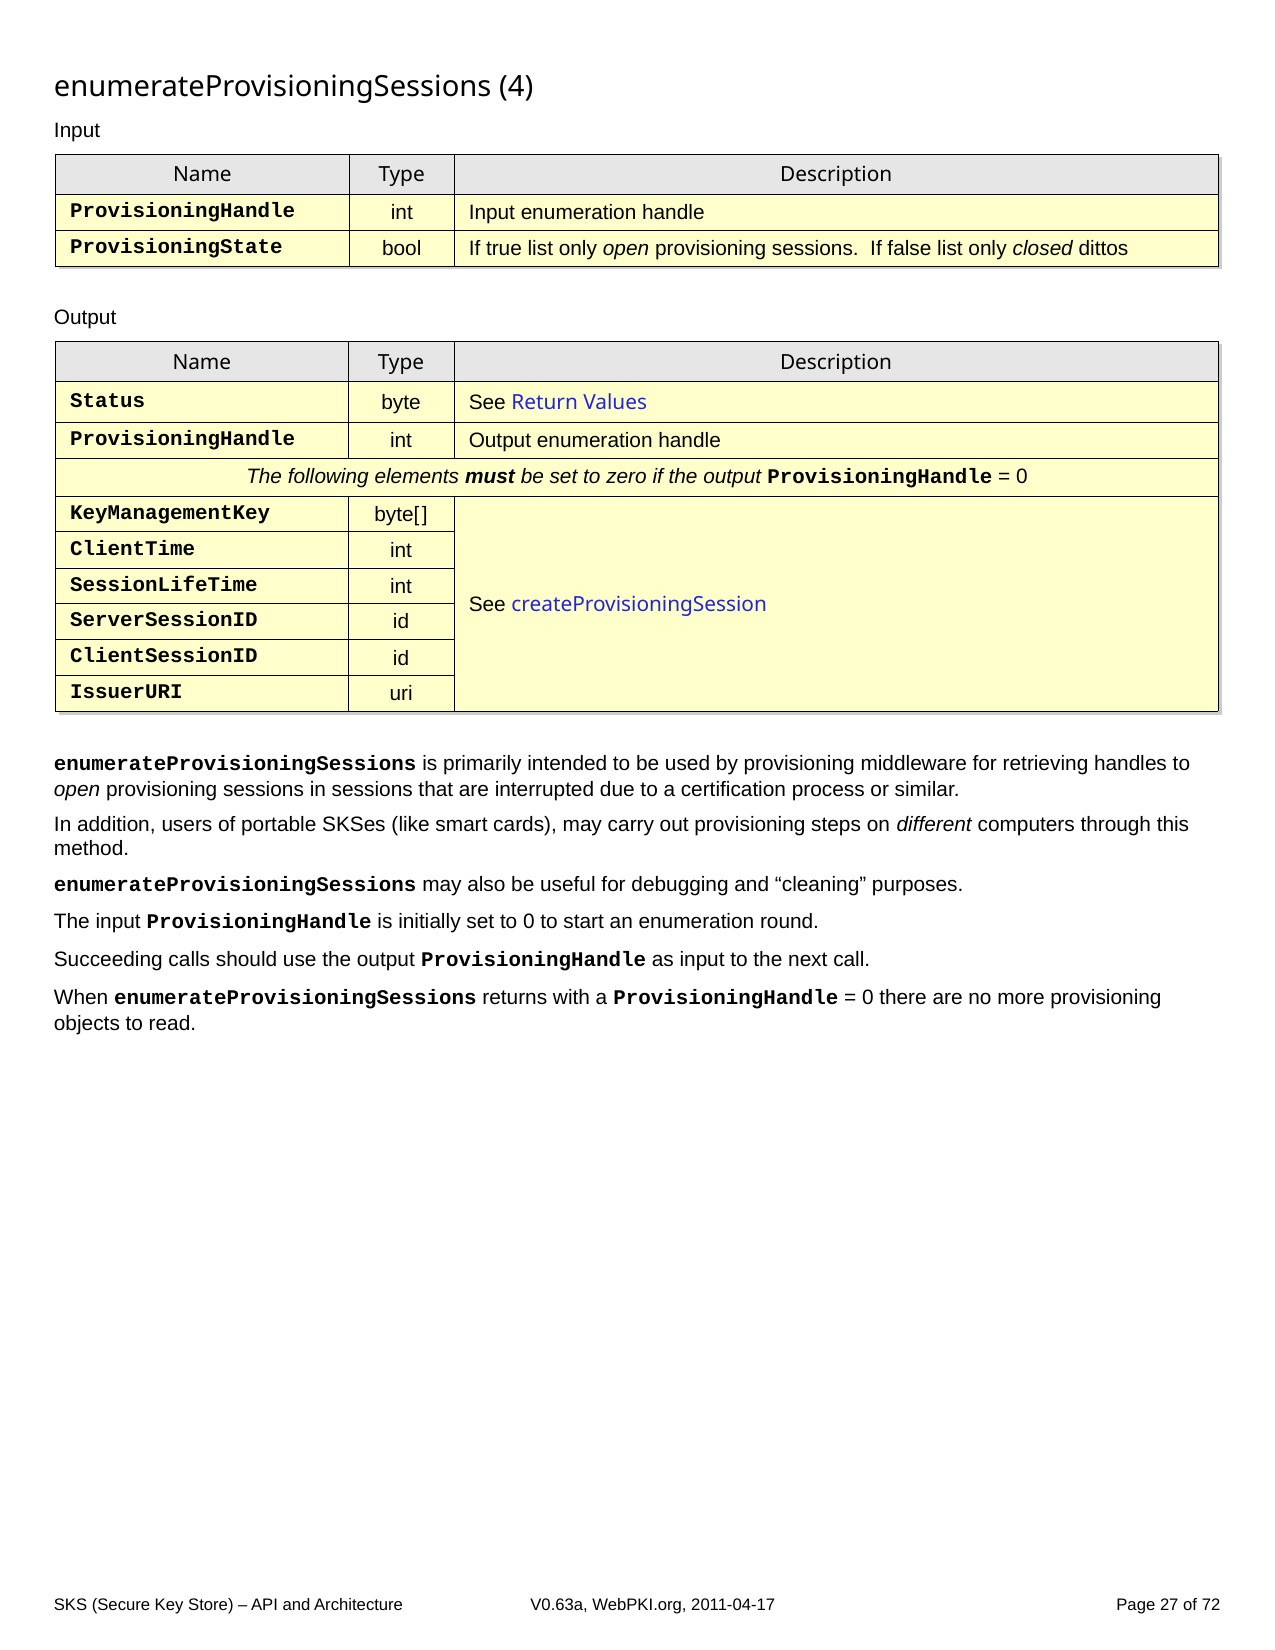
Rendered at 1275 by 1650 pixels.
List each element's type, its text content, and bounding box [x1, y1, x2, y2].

table_cell int [349, 532, 454, 567]
table_cell SessionLifeTime [56, 569, 348, 603]
text enumerateProvisioningSessions is primarily intended to be used by provisioning middleware for retrieving handles to open provisioning sessions in sessions that are interrupted due to a certification process or similar. [54, 751, 1221, 800]
table_cell int [349, 423, 454, 458]
table_cell ProvisioningHandle [56, 423, 348, 458]
table_header Type [350, 155, 454, 194]
table_cell int [349, 569, 454, 603]
table_cell KeyManagementKey [56, 497, 348, 531]
text When enumerateProvisioningSessions returns with a ProvisioningHandle = 0 there are no more provisioning objects to read. [54, 984, 1221, 1034]
table_cell id [349, 640, 454, 675]
table_header Name [56, 342, 348, 381]
text Input [54, 118, 1221, 142]
subtitle enumerateProvisioningSessions (4) [54, 66, 1221, 105]
table_cell ProvisioningHandle [56, 195, 349, 230]
text Succeeding calls should use the output ProvisioningHandle as input to the next call. [54, 947, 1221, 973]
table_cell See Return Values [455, 382, 1218, 422]
table_header Name [56, 155, 349, 194]
table_cell int [350, 195, 454, 230]
table_cell bool [350, 231, 454, 266]
table_cell If true list only open provisioning sessions. If false list only closed dittos [455, 231, 1218, 266]
table_cell id [349, 604, 454, 639]
table_cell uri [349, 676, 454, 711]
table_cell ServerSessionID [56, 604, 348, 639]
table_cell The following elements must be set to zero if the output ProvisioningHandle = 0 [56, 459, 1218, 496]
table_header Description [455, 342, 1218, 381]
table_header Description [455, 155, 1218, 194]
table_cell byte[ ] [349, 497, 454, 531]
table_cell byte [349, 382, 454, 422]
table_cell ClientTime [56, 532, 348, 567]
text enumerateProvisioningSessions may also be useful for debugging and “cleaning” purposes. [54, 872, 1221, 898]
table_cell Output enumeration handle [455, 423, 1218, 458]
table_cell See createProvisioningSession [455, 497, 1218, 531]
text The input ProvisioningHandle is initially set to 0 to start an enumeration round. [54, 909, 1221, 935]
text Output [54, 305, 1221, 329]
table_cell IssuerURI [56, 676, 348, 711]
table_cell ProvisioningState [56, 231, 349, 266]
table_cell ClientSessionID [56, 640, 348, 675]
table_header Type [349, 342, 454, 381]
text In addition, users of portable SKSes (like smart cards), may carry out provisioning steps on different computers through this method. [54, 812, 1221, 860]
table_cell Input enumeration handle [455, 195, 1218, 230]
table_cell Status [56, 382, 348, 422]
